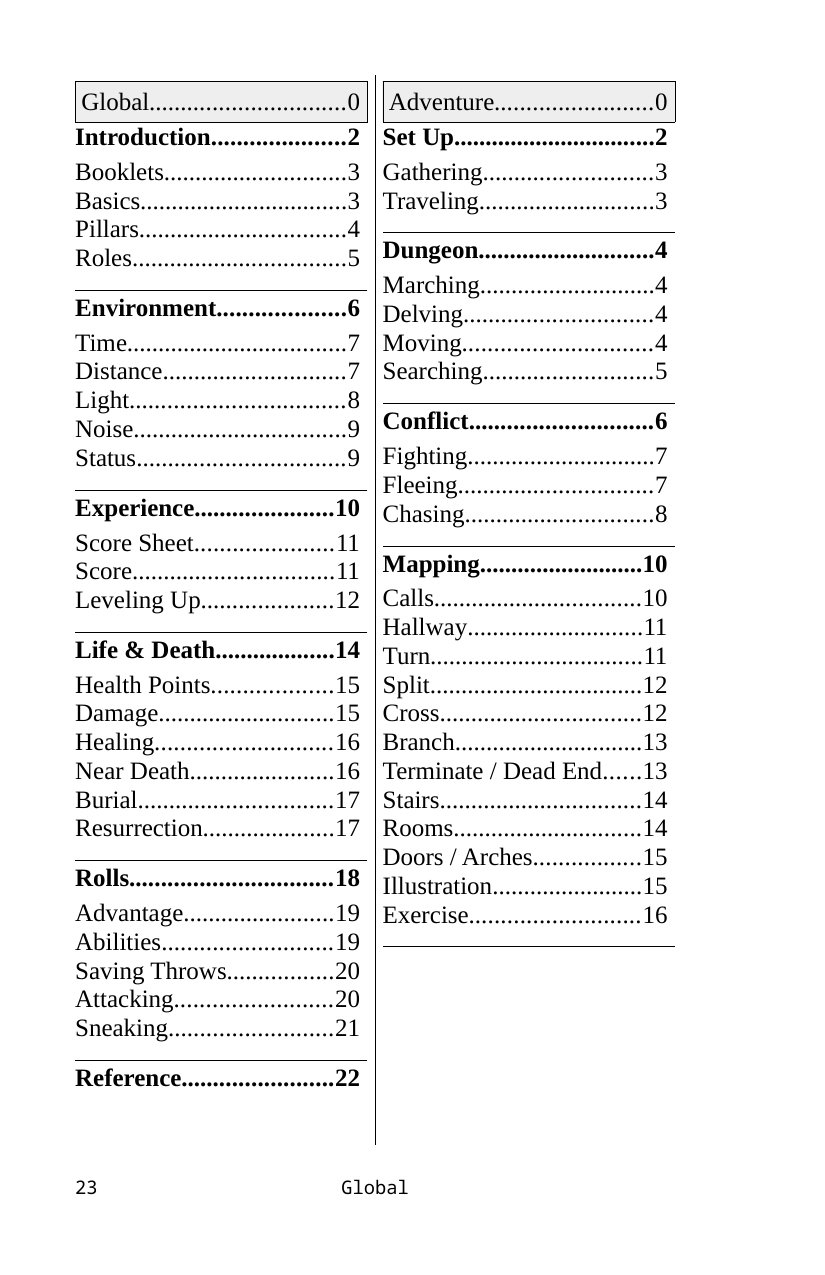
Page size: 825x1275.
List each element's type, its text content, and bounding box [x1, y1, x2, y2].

text light 8 [75, 385, 367, 414]
text Global 0 [76, 82, 367, 122]
text split 12 [382, 670, 675, 698]
text basics 3 [75, 186, 367, 214]
text Saving Throws 20 [75, 956, 367, 984]
text Introduction 2 [75, 123, 367, 151]
text Dungeon 4 [382, 236, 675, 264]
text pillars 4 [75, 214, 367, 243]
text Mapping 10 [382, 549, 675, 577]
text roles 5 [75, 243, 367, 290]
text Set Up 2 [382, 122, 675, 151]
text booklets 3 [75, 157, 367, 186]
text Fleeing 7 [382, 470, 675, 499]
text damage 15 [75, 698, 367, 727]
text Traveling 3 [382, 186, 675, 233]
text healing 16 [75, 727, 367, 756]
text Searching 5 [382, 357, 675, 403]
text Doors / Arches 15 [382, 842, 675, 871]
text Fighting 7 [382, 441, 675, 470]
text Conflict 6 [382, 407, 675, 435]
text Illustration 15 [382, 871, 675, 900]
text score sheet 11 [75, 528, 367, 556]
text near death 16 [75, 756, 367, 785]
text status 9 [75, 443, 367, 490]
text Terminate / Dead End 13 [382, 756, 675, 785]
text Chasing 8 [382, 499, 675, 546]
text Moving 4 [382, 328, 675, 357]
text branch 13 [382, 727, 675, 756]
text Attacking 20 [75, 984, 367, 1013]
text calls 10 [382, 583, 675, 612]
text Noise 9 [75, 414, 367, 443]
text hallway 11 [382, 612, 675, 641]
text health points 15 [75, 670, 367, 698]
text stairs 14 [382, 785, 675, 813]
text resurrection 17 [75, 813, 367, 860]
text Marching 4 [382, 270, 675, 299]
text advantage 19 [75, 898, 367, 927]
text turn 11 [382, 641, 675, 670]
text rooms 14 [382, 813, 675, 842]
text Environment 6 [75, 293, 367, 322]
text Reference 22 [75, 1063, 367, 1092]
text burial 17 [75, 785, 367, 813]
text time 7 [75, 328, 367, 357]
text Rolls 18 [75, 863, 367, 892]
text Sneaking 21 [75, 1013, 367, 1060]
text Gathering 3 [382, 157, 675, 186]
text Adventure 0 [384, 82, 675, 122]
text abilities 19 [75, 927, 367, 956]
text Delving 4 [382, 299, 675, 328]
text Experience 10 [75, 493, 367, 522]
text score 11 [75, 556, 367, 585]
text Life & Death 14 [75, 635, 367, 664]
text leveling up 12 [75, 585, 367, 632]
text Exercise 16 [382, 900, 675, 947]
text distance 7 [75, 357, 367, 385]
text cross 12 [382, 698, 675, 727]
